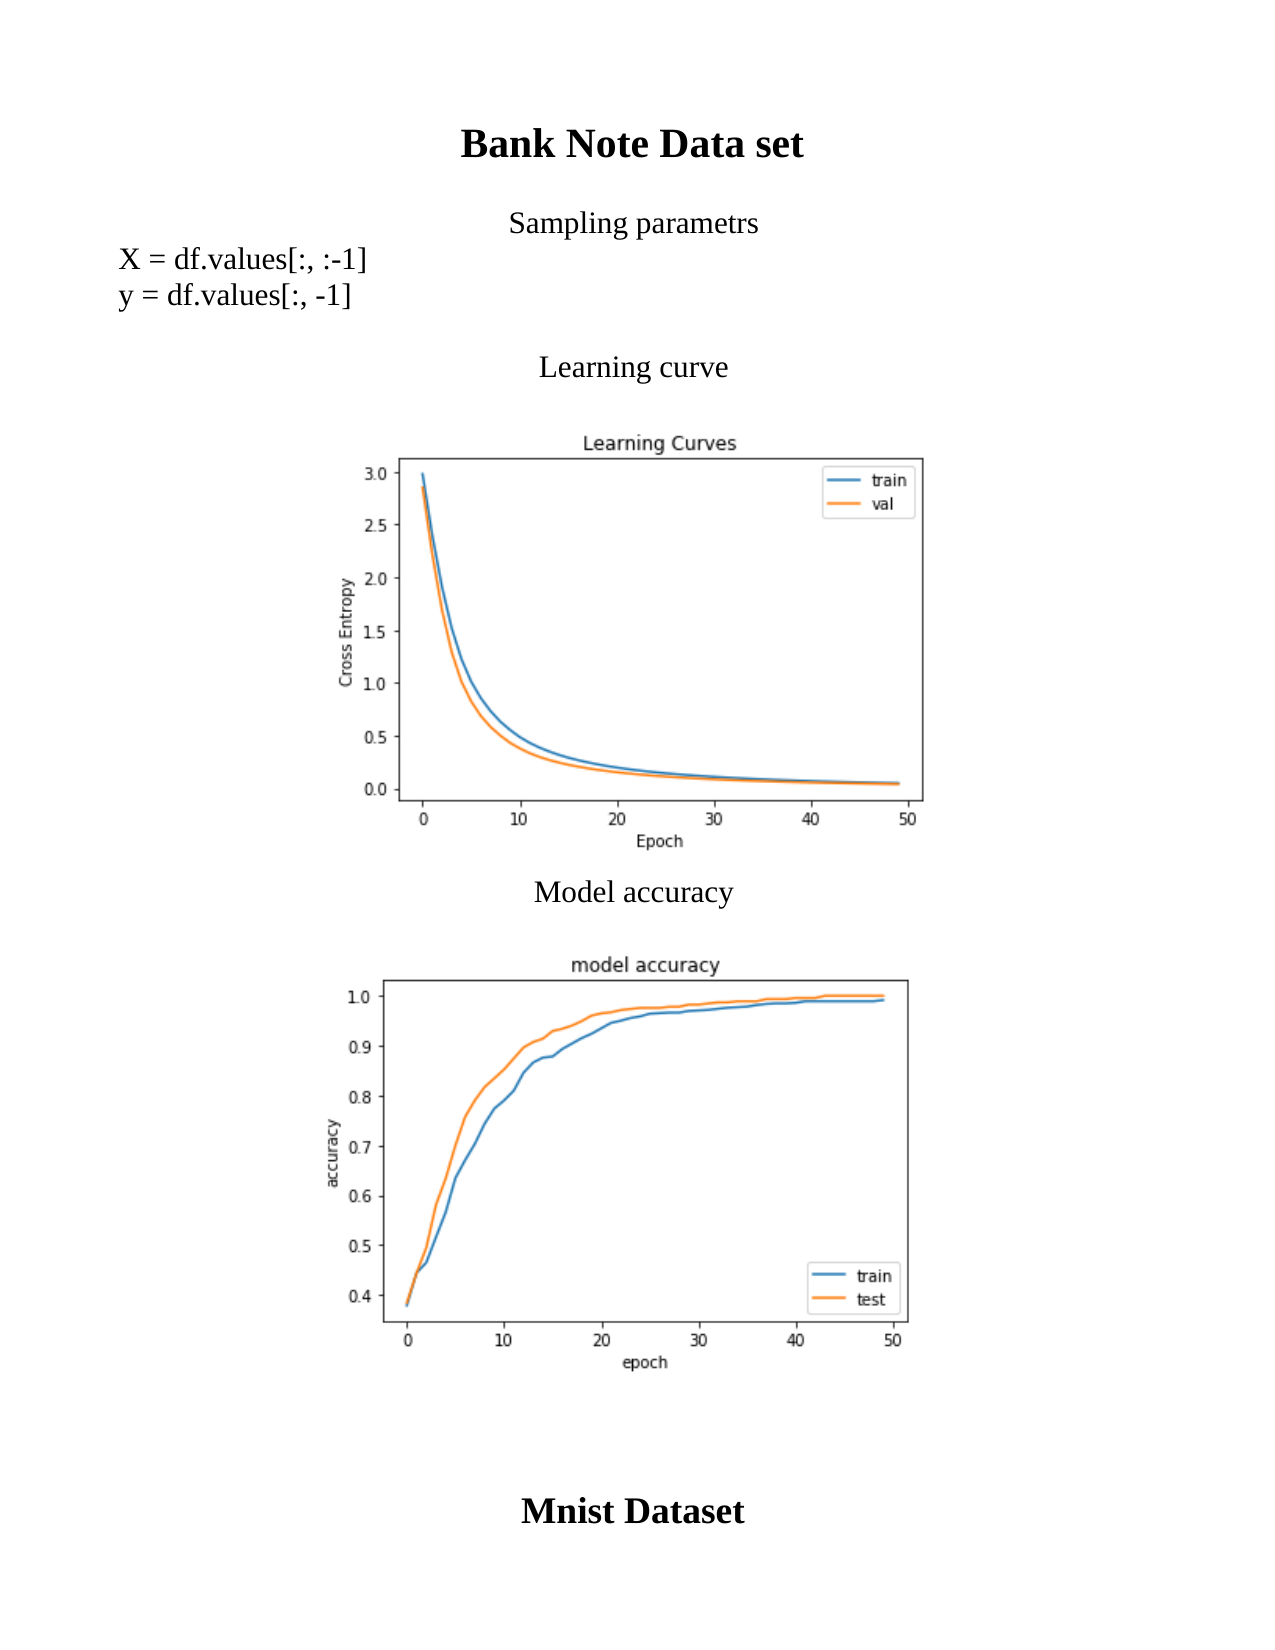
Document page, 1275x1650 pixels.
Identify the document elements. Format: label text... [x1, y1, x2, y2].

text Model accuracy [118, 420, 1157, 909]
text X = df.values[:, :-1] [118, 240, 1157, 276]
text y = df.values[:, -1] [118, 276, 1157, 312]
picture [258, 945, 1017, 1381]
text Sampling parametrs [118, 204, 1157, 240]
text Bank Note Data set [118, 118, 1157, 166]
picture [305, 420, 970, 874]
text Mnist Dataset [118, 1489, 1157, 1532]
text Learning curve [118, 348, 1157, 384]
